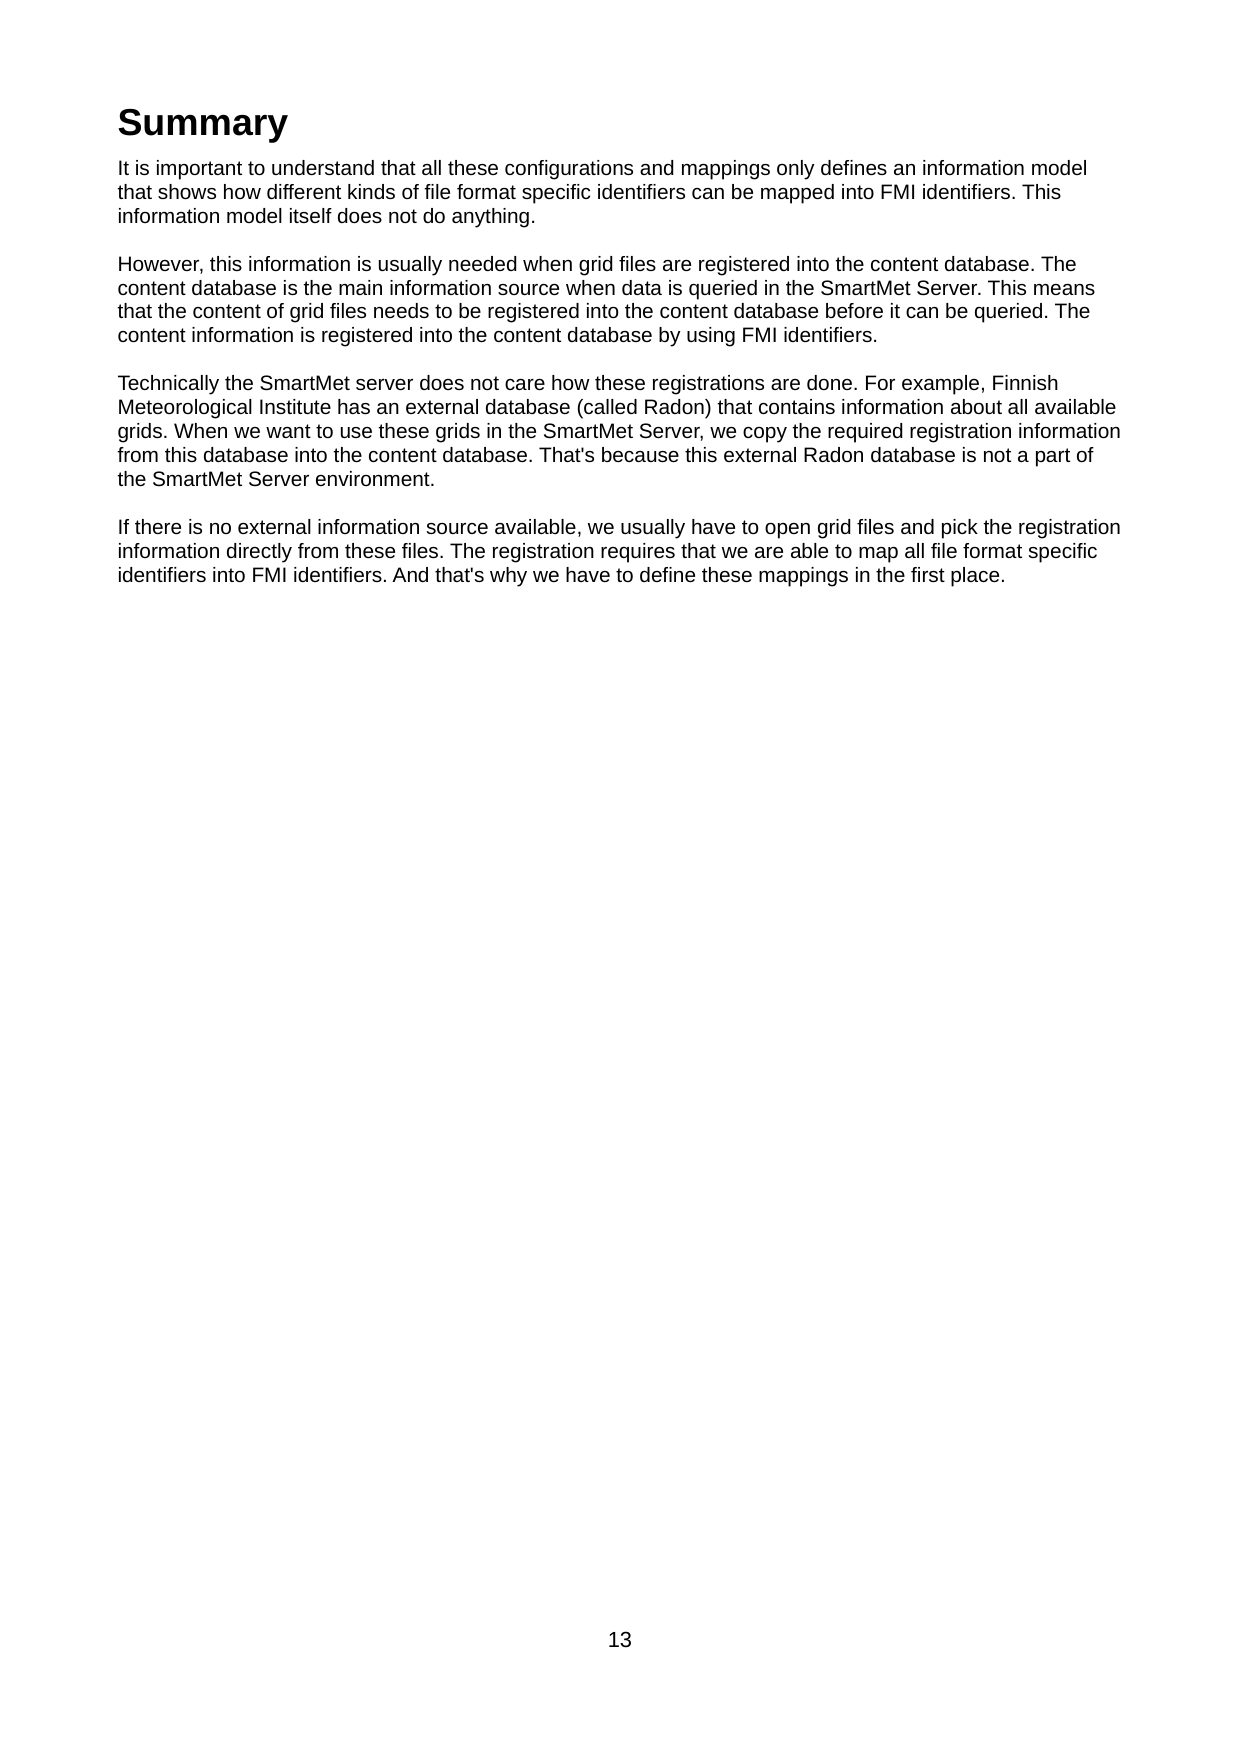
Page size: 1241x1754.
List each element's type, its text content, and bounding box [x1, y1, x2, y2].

text However, this information is usually needed when grid files are registered into the content database. The content database is the main information source when data is queried in the SmartMet Server. This means that the content of grid files needs to be registered into the content database before it can be queried. The content information is registered into the content database by using FMI identifiers. [117, 251, 1122, 347]
text It is important to understand that all these configurations and mappings only defines an information model that shows how different kinds of file format specific identifiers can be mapped into FMI identifiers. This information model itself does not do anything. [117, 156, 1122, 227]
subtitle Summary [117, 100, 1122, 143]
text If there is no external information source available, we usually have to open grid files and pick the registration information directly from these files. The registration requires that we are able to map all file format specific identifiers into FMI identifiers. And that's why we have to define these mappings in the first place. [117, 515, 1122, 587]
text Technically the SmartMet server does not care how these registrations are done. For example, Finnish Meteorological Institute has an external database (called Radon) that contains information about all available grids. When we want to use these grids in the SmartMet Server, we copy the required registration information from this database into the content database. That's because this external Radon database is not a part of the SmartMet Server environment. [117, 371, 1122, 491]
